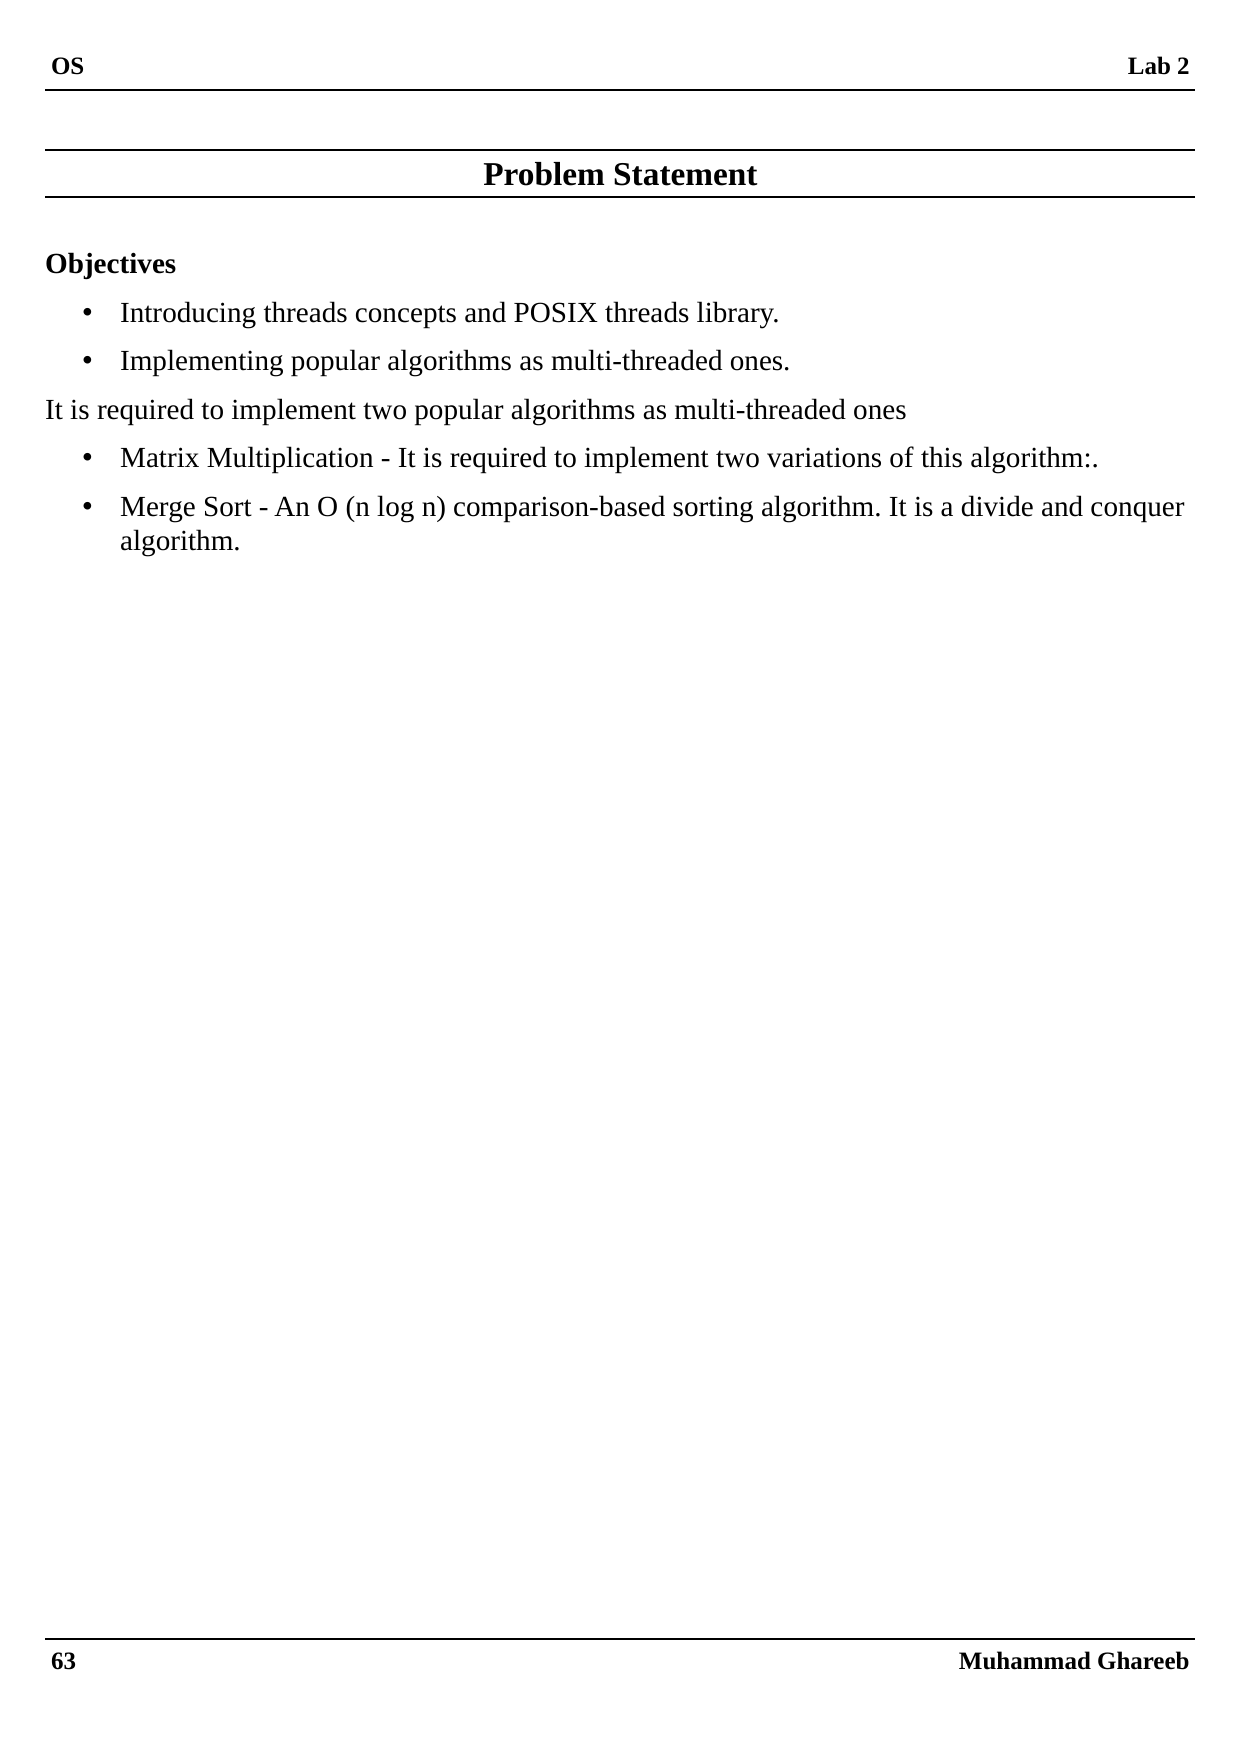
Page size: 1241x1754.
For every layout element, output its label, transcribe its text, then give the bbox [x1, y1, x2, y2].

list Merge Sort - An O (n log n) comparison-based sorting algorithm. It is a divide and conquer algorithm. [82, 489, 1195, 556]
text Problem Statement [45, 151, 1195, 196]
text It is required to implement two popular algorithms as multi-threaded ones [45, 392, 1195, 426]
text Objectives [45, 213, 1195, 280]
list Introducing threads concepts and POSIX threads library. [82, 295, 1195, 328]
list Matrix Multiplication - It is required to implement two variations of this algorithm:. [82, 441, 1195, 474]
list Implementing popular algorithms as multi-threaded ones. [82, 343, 1195, 377]
